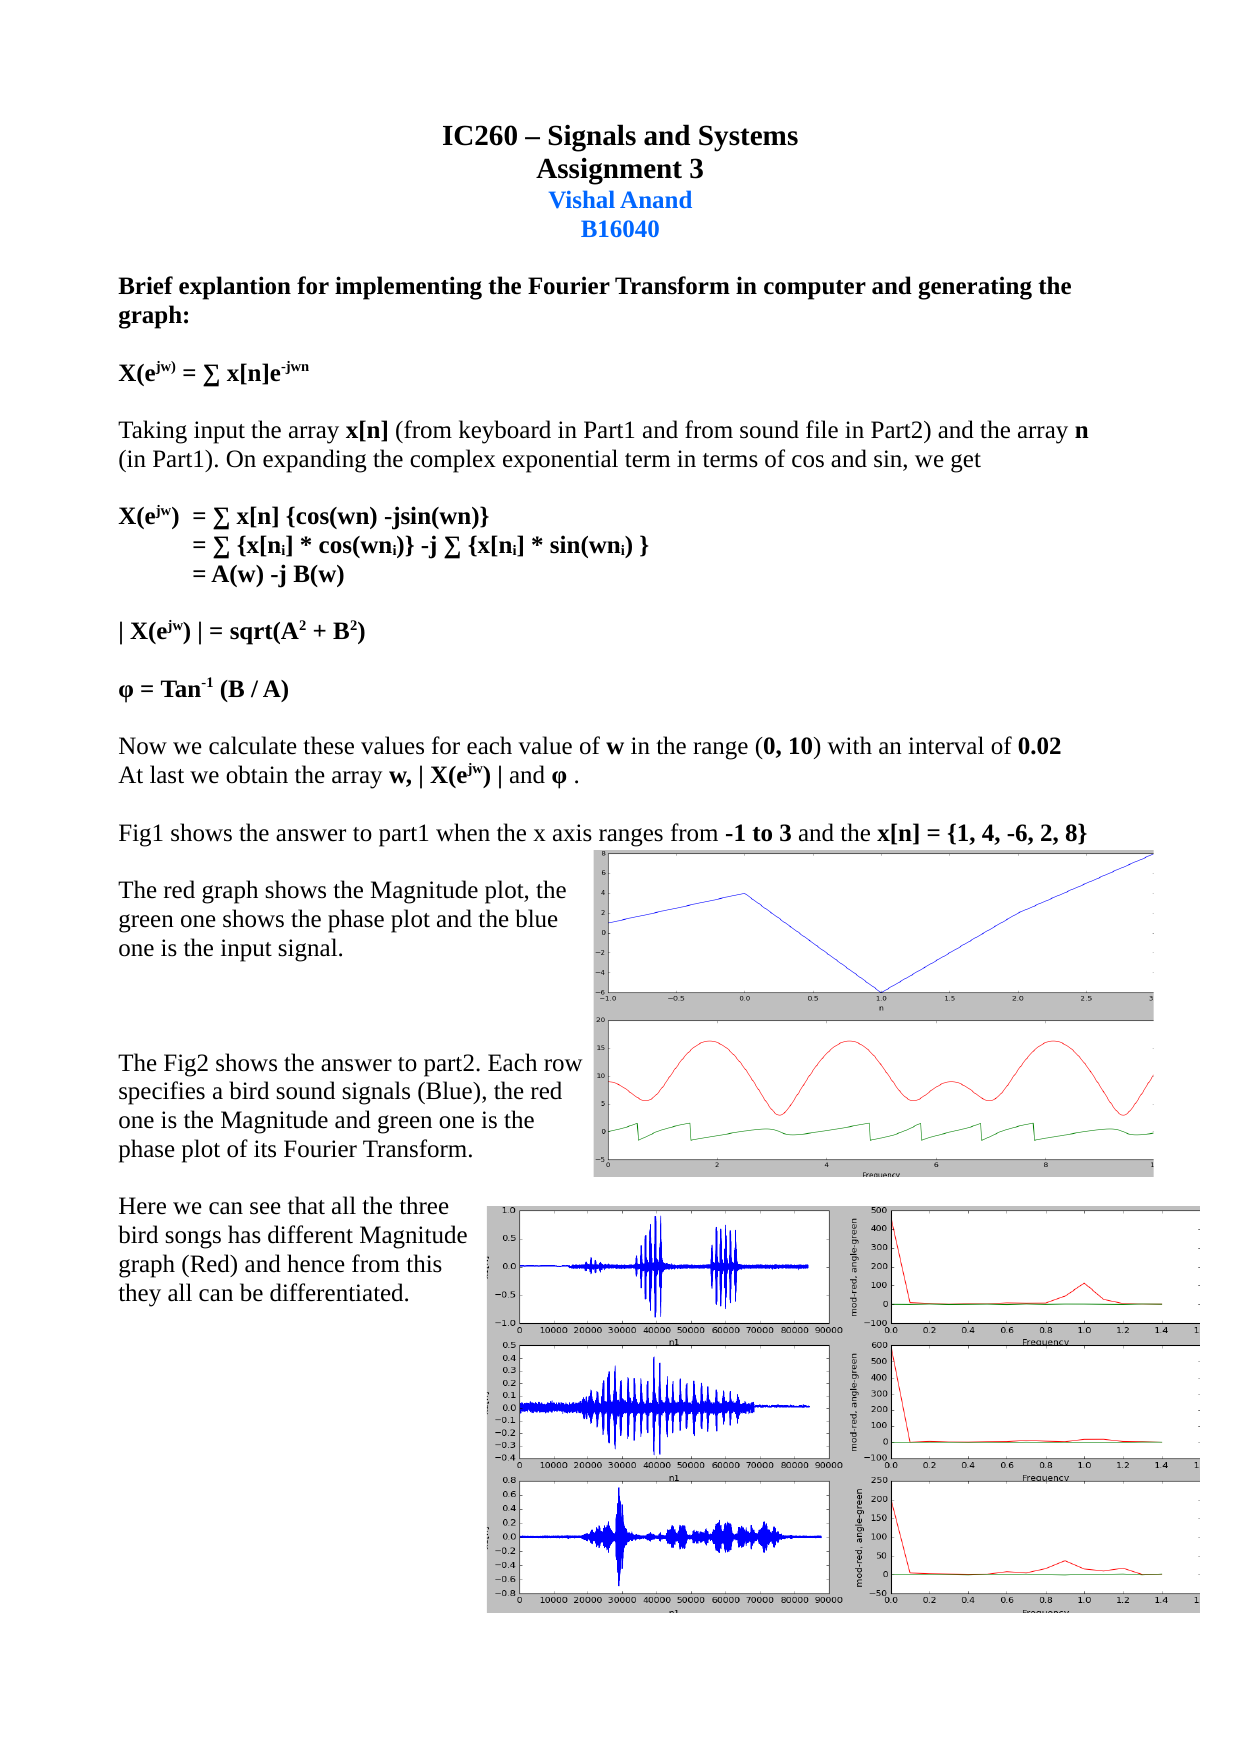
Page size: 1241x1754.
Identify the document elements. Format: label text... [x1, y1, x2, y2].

text Fig1 shows the answer to part1 when the x axis ranges from -1 to 3 and the x[n] = {1, 4, -6, 2, 8} [118, 818, 1122, 846]
text X(ejw) = ∑ x[n]e-jwn [118, 358, 1122, 386]
text Vishal Anand [118, 185, 1122, 214]
text The Fig2 shows the answer to part2. Each row specifies a bird sound signals (Blue), the red one is the Magnitude and green one is the phase plot of its Fourier Transform. [118, 1048, 593, 1163]
text = A(w) -j B(w) [118, 559, 1122, 588]
text X(ejw) = ∑ x[n] {cos(wn) -jsin(wn)} [118, 501, 1122, 530]
text = ∑ {x[ni] * cos(wni)} -j ∑ {x[ni] * sin(wni) } [118, 530, 1122, 559]
text The red graph shows the Magnitude plot, the green one shows the phase plot and the blue one is the input signal. [118, 875, 593, 961]
text | X(ejw) | = sqrt(A2 + B2) [118, 616, 1122, 645]
picture [593, 850, 1154, 1177]
text IC260 – Signals and Systems [118, 118, 1122, 152]
text φ = Tan-1 (B / A) [118, 674, 1122, 703]
text At last we obtain the array w, | X(ejw) | and φ . [118, 760, 1122, 789]
text Taking input the array x[n] (from keyboard in Part1 and from sound file in Part2) and the array n (in Part1). On expanding the complex exponential term in terms of cos and sin, we get [118, 415, 1122, 473]
text Here we can see that all the three bird songs has different Magnitude graph (Red) and hence from this they all can be differentiated. [118, 1191, 1122, 1306]
text Brief explantion for implementing the Fourier Transform in computer and generating the graph: [118, 271, 1122, 329]
picture [486, 1206, 1200, 1613]
text Assignment 3 [118, 152, 1122, 185]
text Now we calculate these values for each value of w in the range (0, 10) with an interval of 0.02 [118, 731, 1122, 760]
text B16040 [118, 214, 1122, 243]
